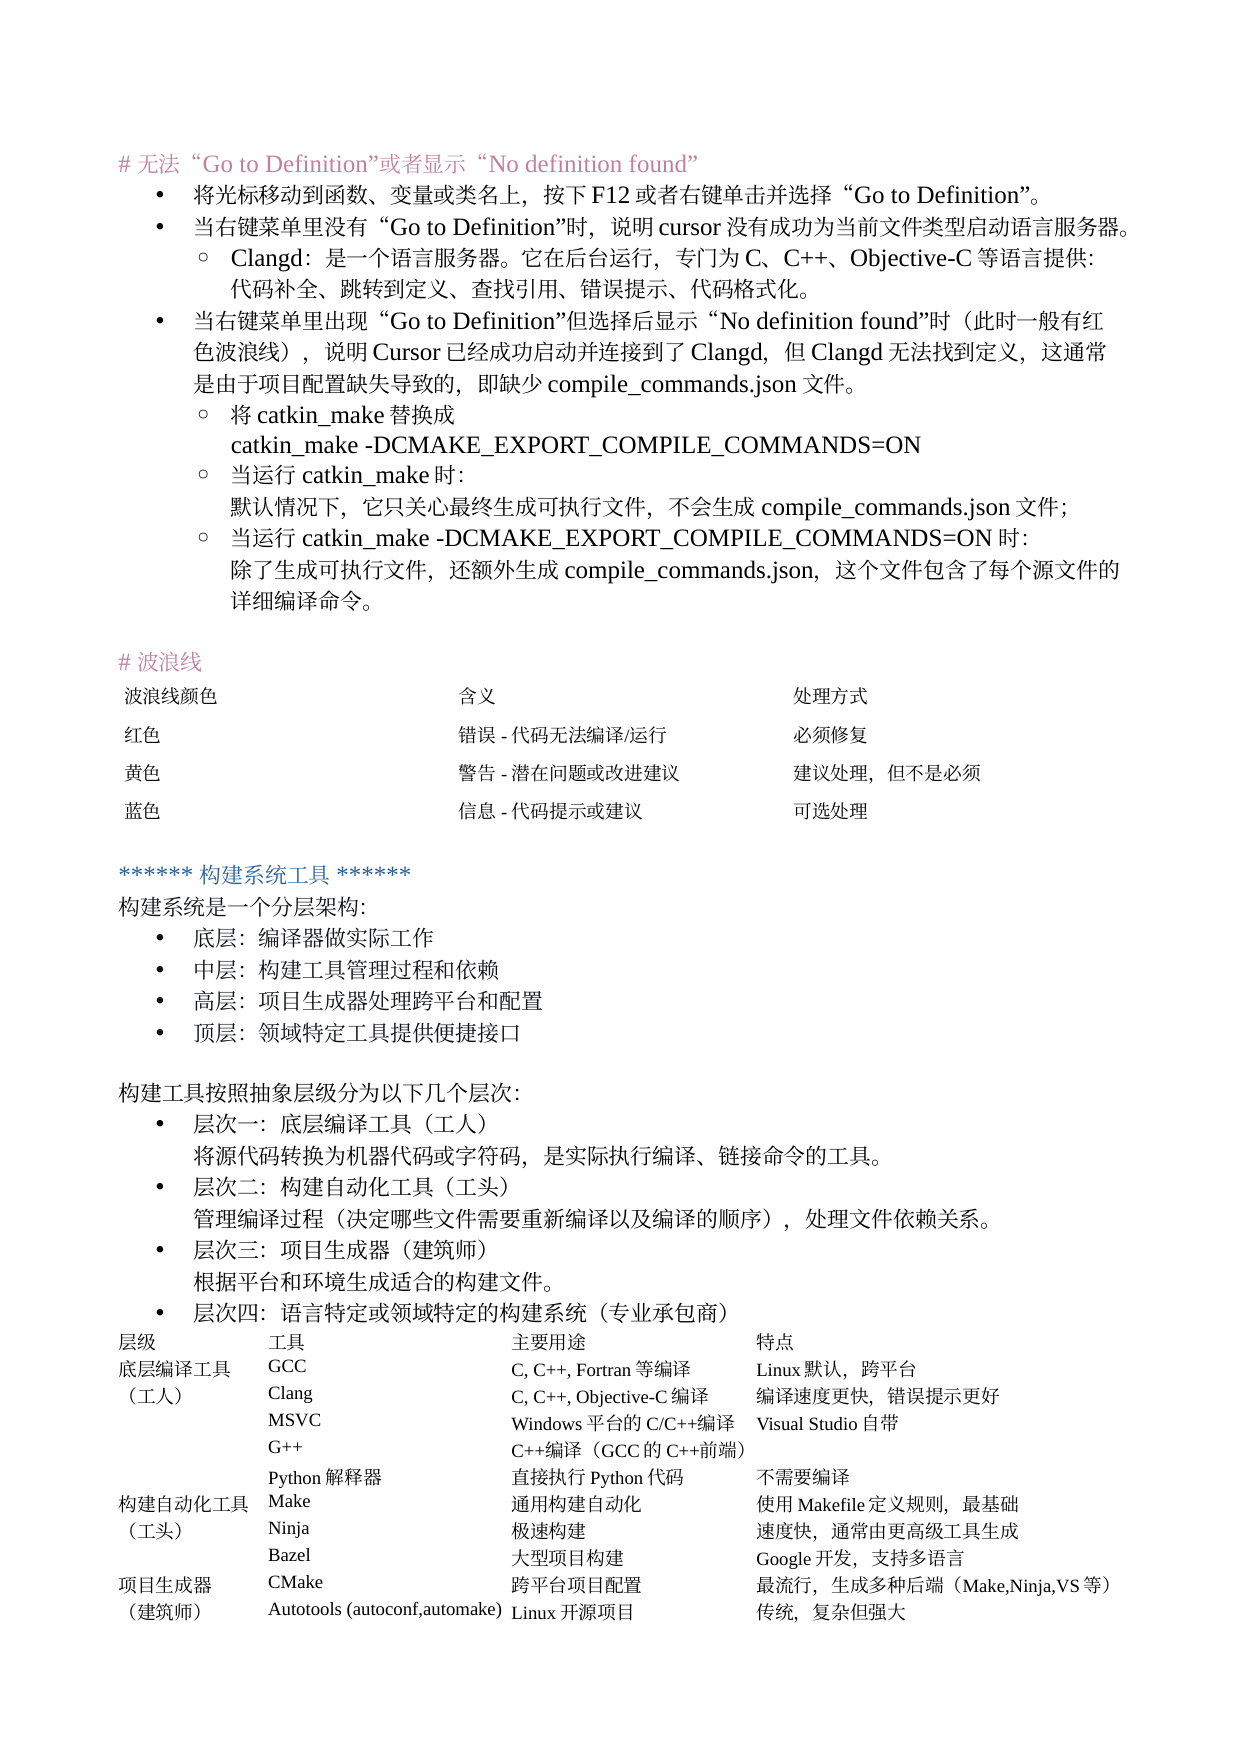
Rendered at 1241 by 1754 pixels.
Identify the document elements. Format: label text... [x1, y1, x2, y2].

text ****** 构建系统工具 ****** [118, 859, 1122, 890]
table_cell 直接执行Python代码 [511, 1463, 756, 1490]
list 层次四：语言特定或领域特定的构建系统（专业承包商） [156, 1296, 1122, 1328]
list 当右键菜单里没有“Go to Definition”时，说明cursor没有成功为当前文件类型启动语言服务器。 [156, 210, 1122, 241]
table_cell 跨平台项目配置 [511, 1571, 756, 1598]
table_cell 编译速度更快，错误提示更好 [756, 1382, 1122, 1409]
list 将光标移动到函数、变量或类名上，按下F12或者右键单击并选择“Go to Definition”。 [156, 178, 1122, 210]
list 除了生成可执行文件，还额外生成 compile_commands.json，这个文件包含了每个源文件的详细编译命令。 [193, 553, 1122, 616]
list 将catkin_make替换成 [193, 398, 1122, 430]
list 层次二：构建自动化工具（工头） [156, 1171, 1122, 1202]
table_cell 错误 - 代码无法编译/运行 [453, 715, 787, 753]
table_cell C, C++, Objective-C编译 [511, 1382, 756, 1409]
table_cell 速度快，通常由更高级工具生成 [756, 1517, 1122, 1544]
table_cell 构建自动化工具 （工头） [118, 1490, 268, 1571]
list 底层：编译器做实际工作 [156, 922, 1122, 953]
list 当运行 catkin_make时： [193, 459, 1122, 490]
table_cell Bazel [268, 1544, 511, 1571]
table_cell 蓝色 [118, 792, 453, 830]
table_cell C++编译（GCC的C++前端） [511, 1436, 756, 1463]
table_cell GCC [268, 1355, 511, 1382]
table_cell Make [268, 1490, 511, 1517]
table_cell C, C++, Fortran等编译 [511, 1355, 756, 1382]
table_header 含义 [453, 676, 787, 715]
list 管理编译过程（决定哪些文件需要重新编译以及编译的顺序），处理文件依赖关系。 [156, 1202, 1122, 1233]
list 当运行 catkin_make -DCMAKE_EXPORT_COMPILE_COMMANDS=ON时： [193, 522, 1122, 553]
table_header 处理方式 [788, 676, 1122, 715]
table_cell 警告 - 潜在问题或改进建议 [453, 753, 787, 792]
list 层次一：底层编译工具（工人） [156, 1108, 1122, 1139]
text 构建工具按照抽象层级分为以下几个层次： [118, 1076, 1122, 1108]
table_header 层级 [118, 1328, 268, 1355]
list 当右键菜单里出现“Go to Definition”但选择后显示“No definition found”时（此时一般有红色波浪线），说明Cursor已经成功启动并连接到了Clangd，但Clangd无法找到定义，这通常是由于项目配置缺失导致的，即缺少compile_commands.json文件。 [156, 304, 1122, 398]
list 高层：项目生成器处理跨平台和配置 [156, 984, 1122, 1016]
table_cell 大型项目构建 [511, 1544, 756, 1571]
table_header 主要用途 [511, 1328, 756, 1355]
table_cell 使用Makefile定义规则，最基础 [756, 1490, 1122, 1517]
text # 波浪线 [118, 645, 1122, 676]
table_cell G++ [268, 1436, 511, 1463]
table_header 工具 [268, 1328, 511, 1355]
table_cell 信息 - 代码提示或建议 [453, 792, 787, 830]
table_cell Google开发，支持多语言 [756, 1544, 1122, 1571]
table_cell 传统，复杂但强大 [756, 1598, 1122, 1625]
text 构建系统是一个分层架构： [118, 890, 1122, 922]
table_cell Clang [268, 1382, 511, 1409]
table_cell [756, 1436, 1122, 1463]
table_cell Ninja [268, 1517, 511, 1544]
table_cell Windows平台的C/C++编译 [511, 1409, 756, 1436]
list 层次三：项目生成器（建筑师） [156, 1233, 1122, 1265]
table_cell Visual Studio自带 [756, 1409, 1122, 1436]
table_cell 最流行，生成多种后端（Make,Ninja,VS等） [756, 1571, 1122, 1598]
table_cell 项目生成器 （建筑师） [118, 1571, 268, 1625]
table_cell 不需要编译 [756, 1463, 1122, 1490]
list catkin_make -DCMAKE_EXPORT_COMPILE_COMMANDS=ON [193, 430, 1122, 459]
list Clangd：是一个语言服务器。它在后台运行，专门为C、C++、Objective-C等语言提供：代码补全、跳转到定义、查找引用、错误提示、代码格式化。 [193, 241, 1122, 304]
list 顶层：领域特定工具提供便捷接口 [156, 1016, 1122, 1047]
table_cell 底层编译工具 （工人） [118, 1355, 268, 1490]
table_cell Autotools (autoconf,automake) [268, 1598, 511, 1625]
table_cell 黄色 [118, 753, 453, 792]
table_cell MSVC [268, 1409, 511, 1436]
list 将源代码转换为机器代码或字符码，是实际执行编译、链接命令的工具。 [156, 1139, 1122, 1171]
table_cell 极速构建 [511, 1517, 756, 1544]
list 根据平台和环境生成适合的构建文件。 [156, 1265, 1122, 1296]
table_cell CMake [268, 1571, 511, 1598]
table_cell Linux开源项目 [511, 1598, 756, 1625]
table_cell Python 解释器 [268, 1463, 511, 1490]
table_cell 建议处理，但不是必须 [788, 753, 1122, 792]
table_cell 必须修复 [788, 715, 1122, 753]
list 中层：构建工具管理过程和依赖 [156, 953, 1122, 984]
table_cell 可选处理 [788, 792, 1122, 830]
table_header 特点 [756, 1328, 1122, 1355]
text # 无法“Go to Definition”或者显示“No definition found” [118, 147, 1122, 178]
table_cell 通用构建自动化 [511, 1490, 756, 1517]
table_header 波浪线颜色 [118, 676, 453, 715]
list 默认情况下，它只关心最终生成可执行文件，不会生成 compile_commands.json文件； [193, 490, 1122, 522]
table_cell 红色 [118, 715, 453, 753]
table_cell Linux默认，跨平台 [756, 1355, 1122, 1382]
